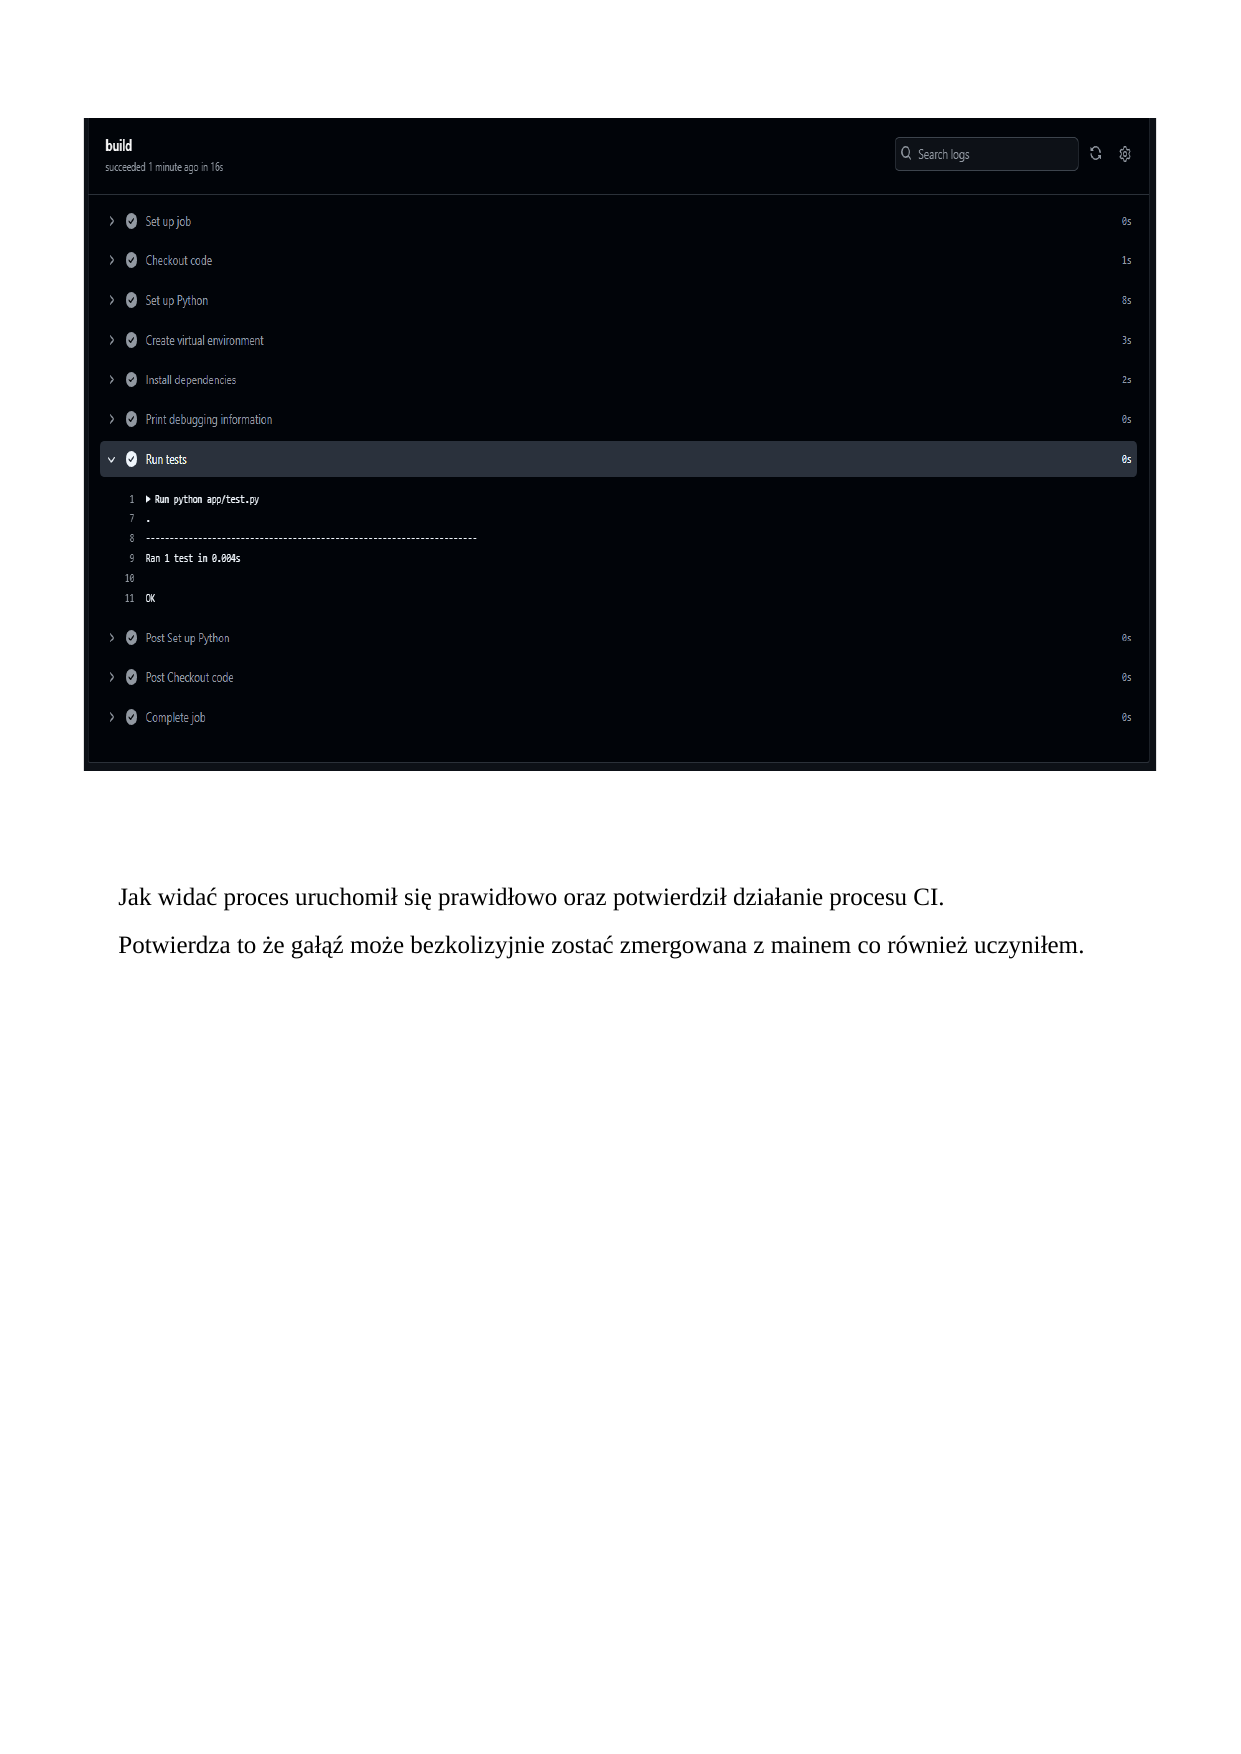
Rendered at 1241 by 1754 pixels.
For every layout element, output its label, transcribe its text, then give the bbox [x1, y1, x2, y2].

text Jak widać proces uruchomił się prawidłowo oraz potwierdził działanie procesu CI. [118, 882, 1122, 911]
picture [83, 118, 1157, 771]
text Potwierdza to że gałąź może bezkolizyjnie zostać zmergowana z mainem co również uczyniłem. [118, 930, 1122, 958]
